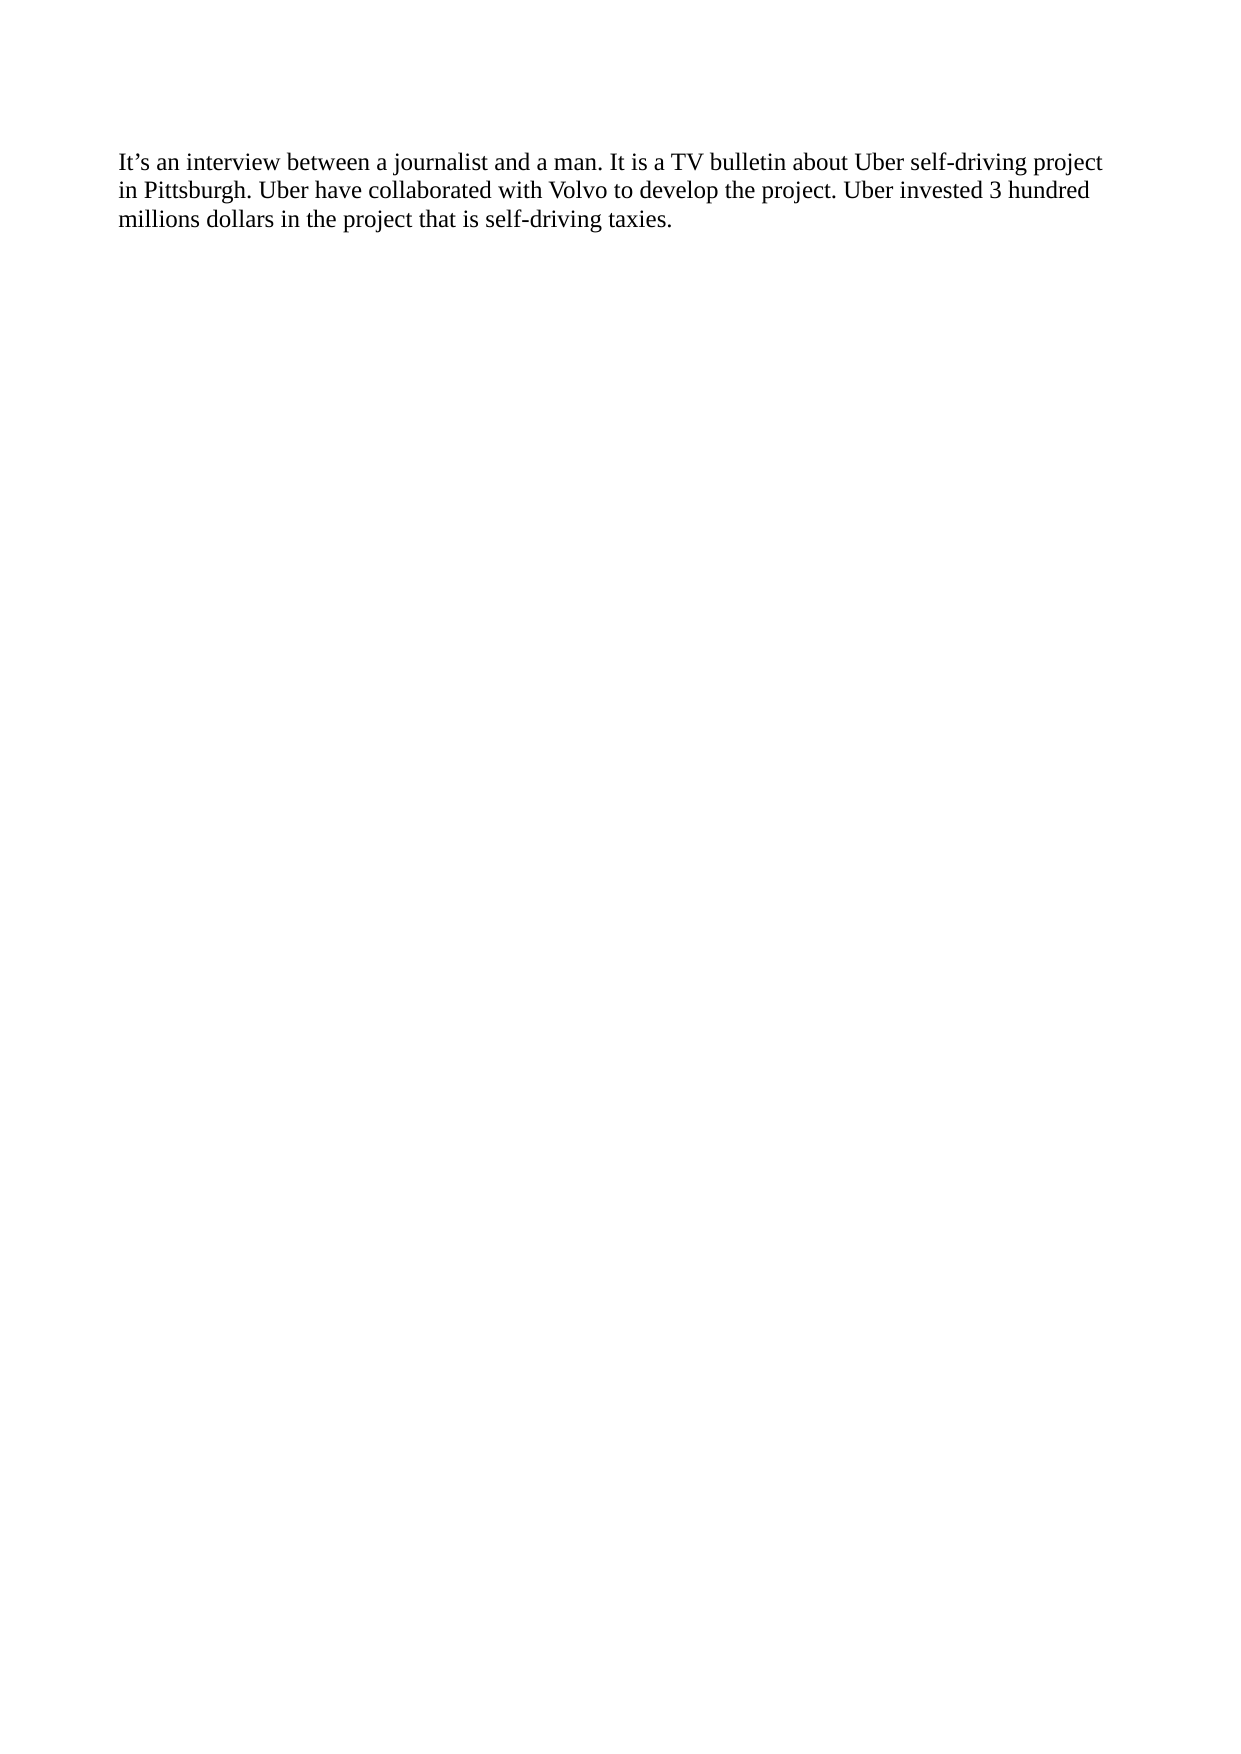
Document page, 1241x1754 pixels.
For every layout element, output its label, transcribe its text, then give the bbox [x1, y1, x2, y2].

text It’s an interview between a journalist and a man. It is a TV bulletin about Uber self-driving project in Pittsburgh. Uber have collaborated with Volvo to develop the project. Uber invested 3 hundred millions dollars in the project that is self-driving taxies. [118, 147, 1122, 233]
